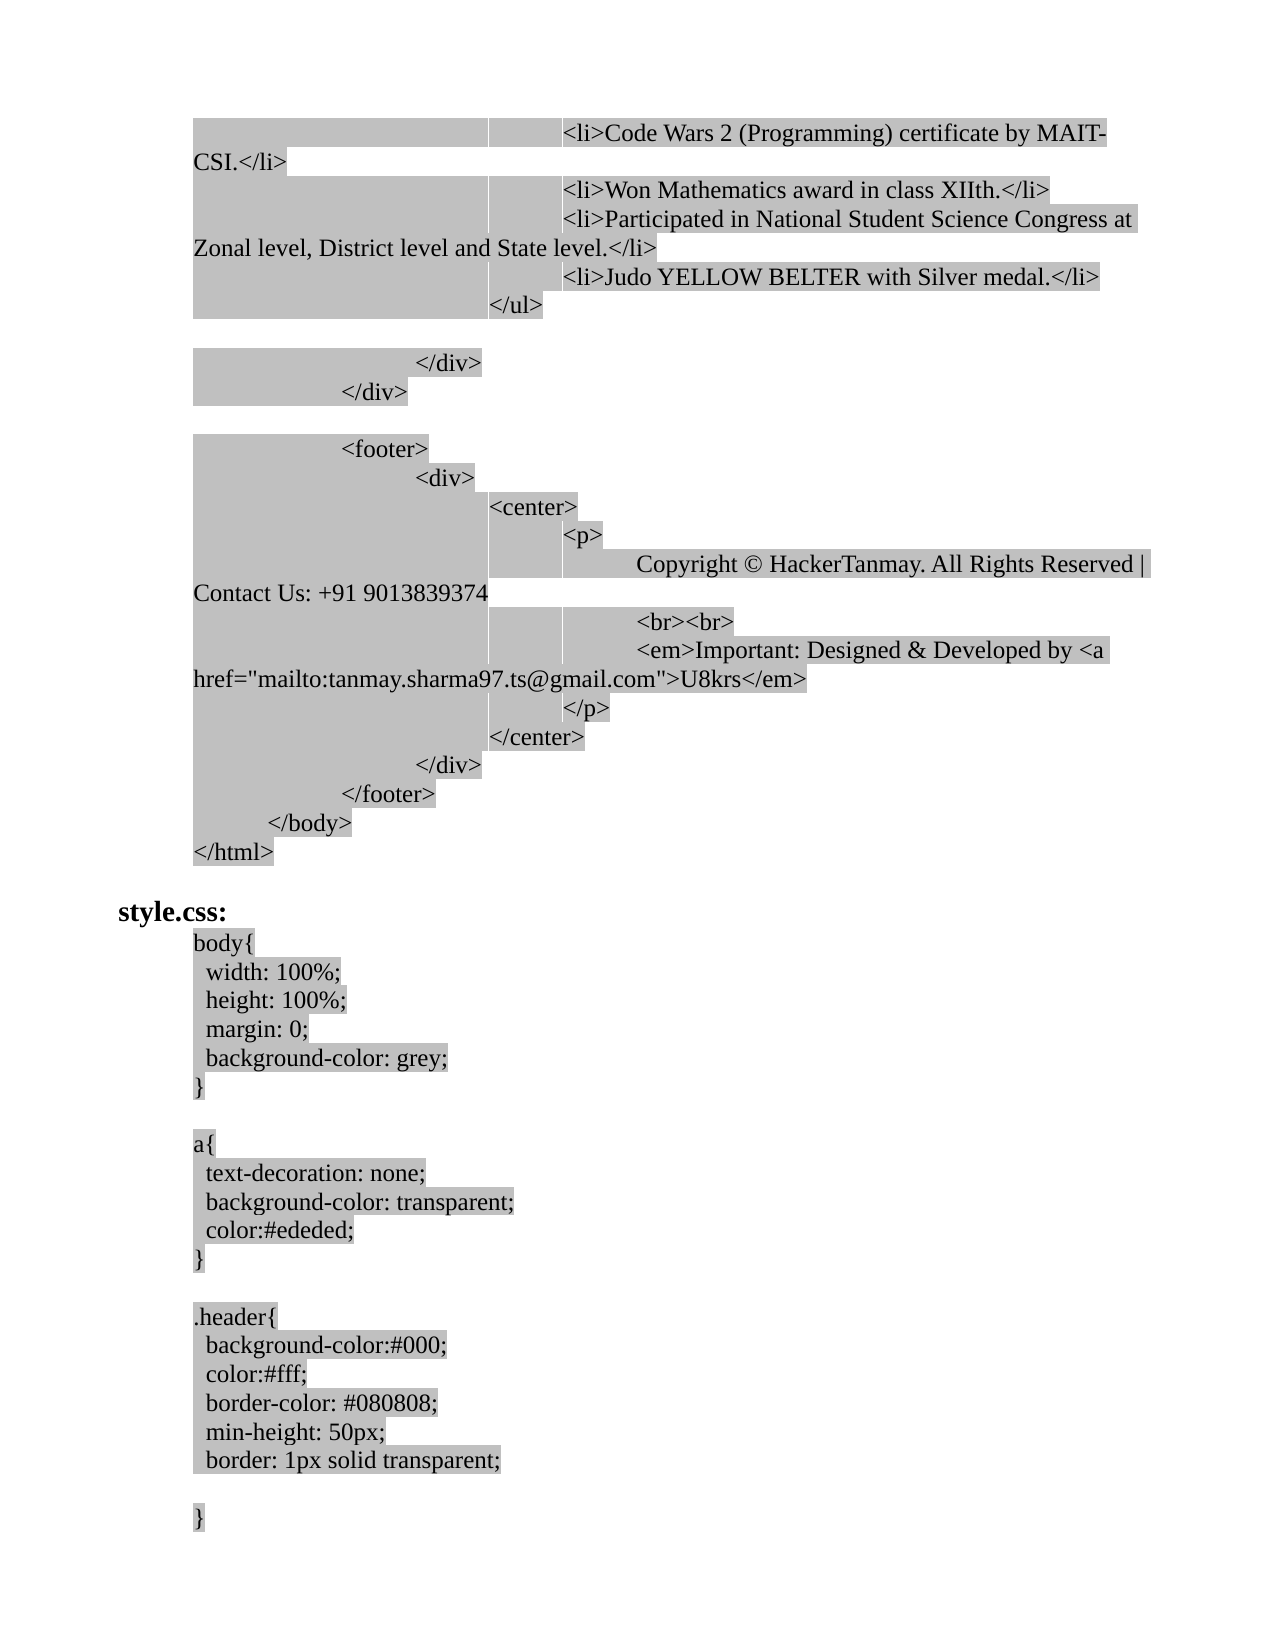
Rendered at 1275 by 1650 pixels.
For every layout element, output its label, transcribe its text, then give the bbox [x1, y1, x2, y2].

text color:#ededed; [193, 1215, 1157, 1244]
text text-decoration: none; [193, 1158, 1157, 1187]
text Copyright © HackerTanmay. All Rights Reserved | Contact Us: +91 9013839374 [193, 549, 1157, 607]
text </html> [193, 837, 1157, 866]
text <li>Participated in National Student Science Congress at Zonal level, District level and State level.</li> [193, 204, 1157, 262]
text </footer> [193, 779, 1157, 808]
text height: 100%; [193, 985, 1157, 1014]
text <li>Code Wars 2 (Programming) certificate by MAIT-CSI.</li> [193, 118, 1157, 176]
text <li>Judo YELLOW BELTER with Silver medal.</li> [193, 262, 1157, 291]
text background-color: transparent; [193, 1187, 1157, 1215]
text } [193, 1244, 1157, 1273]
text <center> [193, 492, 1157, 521]
text border-color: #080808; [193, 1388, 1157, 1417]
text } [193, 1503, 1157, 1532]
text margin: 0; [193, 1014, 1157, 1043]
text background-color:#000; [193, 1330, 1157, 1359]
text </div> [193, 377, 1157, 406]
text width: 100%; [193, 957, 1157, 985]
text min-height: 50px; [193, 1417, 1157, 1445]
text <div> [193, 463, 1157, 492]
text </ul> [193, 291, 1157, 319]
text </div> [193, 751, 1157, 779]
text body{ [193, 928, 1157, 957]
text <br><br> [193, 607, 1157, 636]
text </body> [193, 808, 1157, 837]
text .header{ [193, 1302, 1157, 1330]
text <footer> [193, 434, 1157, 463]
text border: 1px solid transparent; [193, 1445, 1157, 1474]
text </center> [193, 722, 1157, 751]
text <em>Important: Designed & Developed by <a href="mailto:tanmay.sharma97.ts@gmail.com">U8krs</em> [193, 636, 1157, 693]
text <p> [193, 521, 1157, 549]
text <li>Won Mathematics award in class XIIth.</li> [193, 176, 1157, 204]
text style.css: [118, 894, 1157, 928]
text </div> [193, 348, 1157, 377]
text color:#fff; [193, 1359, 1157, 1388]
text </p> [193, 693, 1157, 722]
text a{ [193, 1129, 1157, 1158]
text background-color: grey; [193, 1043, 1157, 1072]
text } [193, 1072, 1157, 1100]
